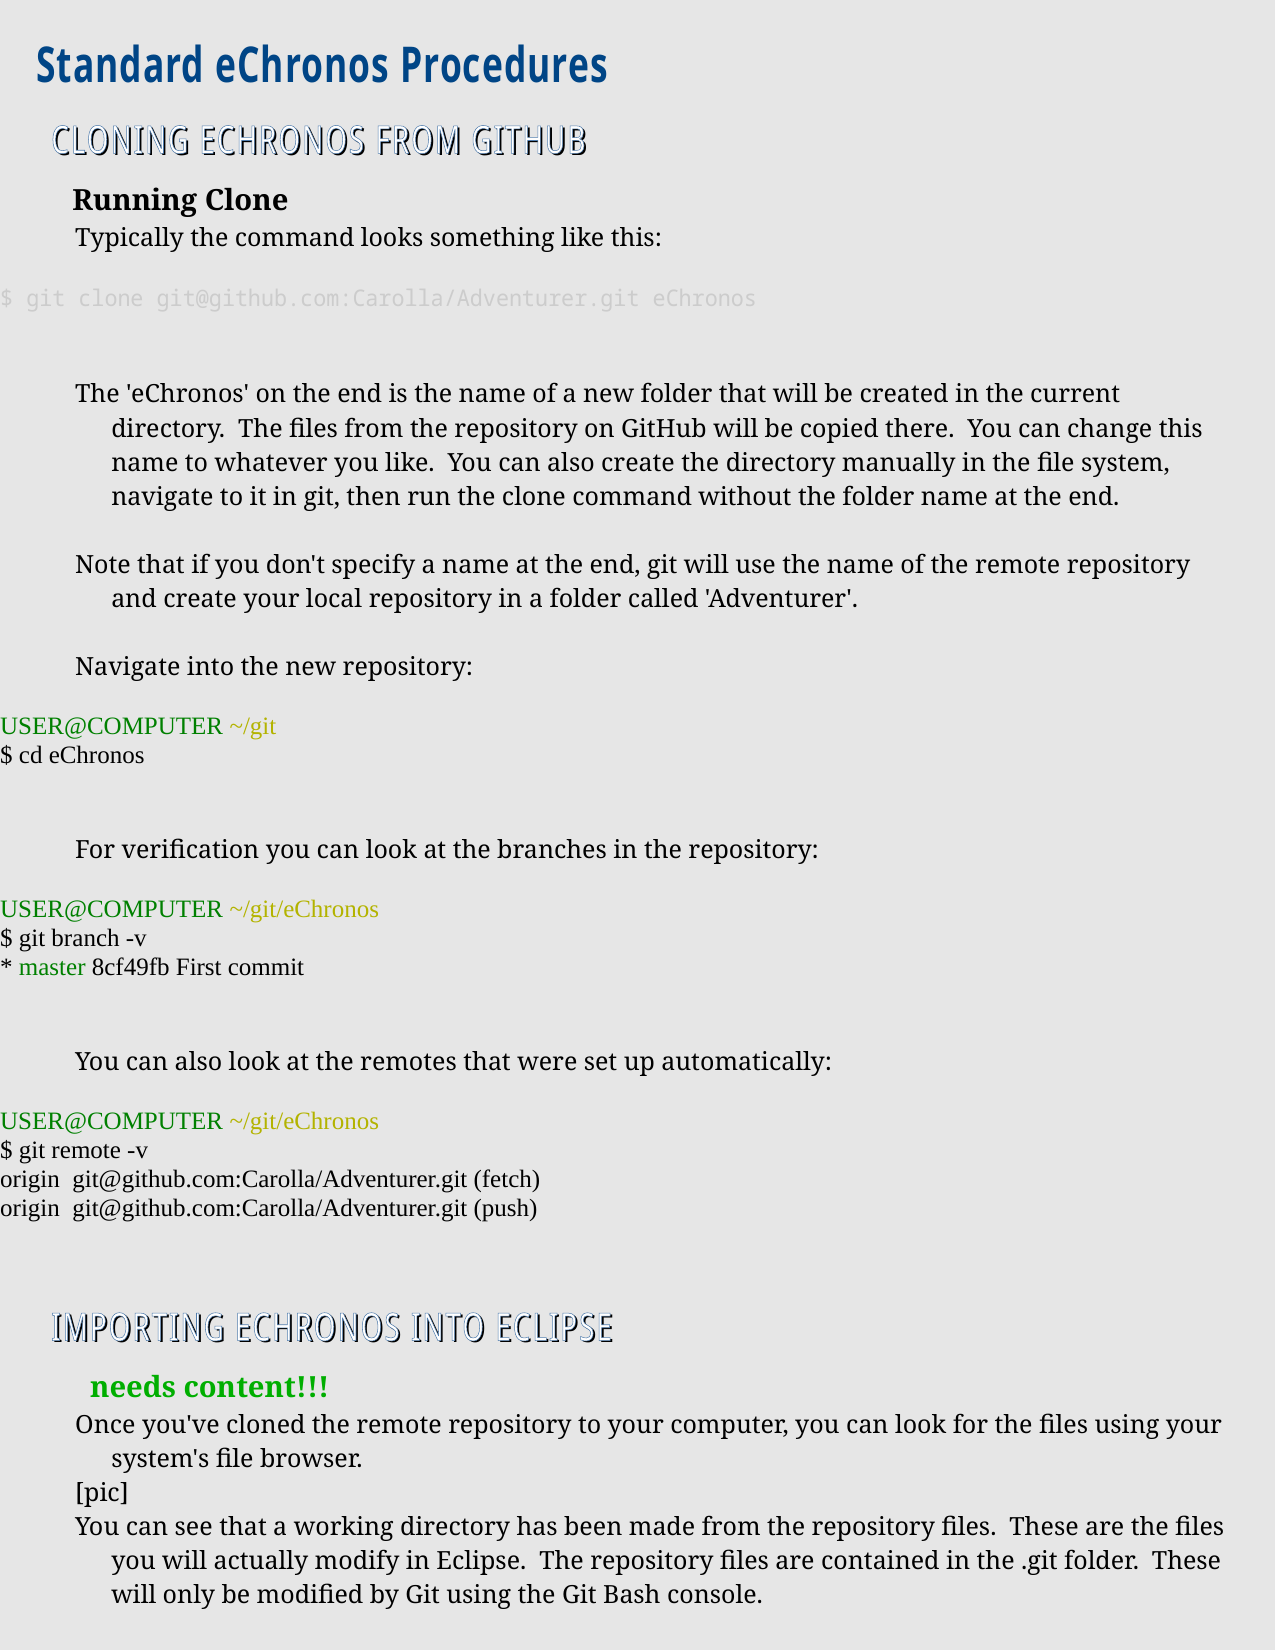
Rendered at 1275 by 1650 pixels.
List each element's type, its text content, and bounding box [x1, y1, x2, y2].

text $ git clone git@github.com:Carolla/Adventurer.git eChronos [0, 282, 1275, 313]
text You can also look at the remotes that were set up automatically: [75, 1044, 1239, 1078]
text Once you've cloned the remote repository to your computer, you can look for the files using your system's file browser. [75, 1406, 1239, 1474]
text $ git remote -v [0, 1135, 1275, 1164]
text Typically the command looks something like this: [75, 219, 1239, 253]
text origin git@github.com:Carolla/Adventurer.git (fetch) [0, 1164, 1275, 1193]
text USER@COMPUTER ~/git [0, 711, 1275, 740]
text You can see that a working directory has been made from the repository files. These are the files you will actually modify in Eclipse. The repository files are contained in the .git folder. These will only be modified by Git using the Git Bash console. [75, 1509, 1239, 1611]
text USER@COMPUTER ~/git/eChronos [0, 1106, 1275, 1135]
subtitle Cloning eChronos from GitHub [51, 112, 1275, 164]
subtitle Importing eChronos into Eclipse [51, 1299, 1275, 1352]
text USER@COMPUTER ~/git/eChronos [0, 894, 1275, 923]
text The 'eChronos' on the end is the name of a new folder that will be created in the current directory. The files from the repository on GitHub will be copied there. You can change this name to whatever you like. You can also create the directory manually in the file system, navigate to it in git, then run the clone command without the folder name at the end. [75, 376, 1239, 512]
text Navigate into the new repository: [75, 649, 1239, 683]
text $ git branch -v [0, 923, 1275, 952]
subtitle needs content!!! [90, 1367, 1275, 1406]
text origin git@github.com:Carolla/Adventurer.git (push) [0, 1193, 1275, 1221]
text Note that if you don't specify a name at the end, git will use the name of the remote repository and create your local repository in a folder called 'Adventurer'. [75, 546, 1239, 614]
text * master 8cf49fb First commit [0, 952, 1275, 981]
text $ cd eChronos [0, 740, 1275, 769]
subtitle Running Clone [72, 179, 1275, 219]
text [pic] [75, 1474, 1239, 1509]
text For verification you can look at the branches in the repository: [75, 832, 1239, 866]
subtitle Standard eChronos Procedures [36, 30, 1275, 97]
